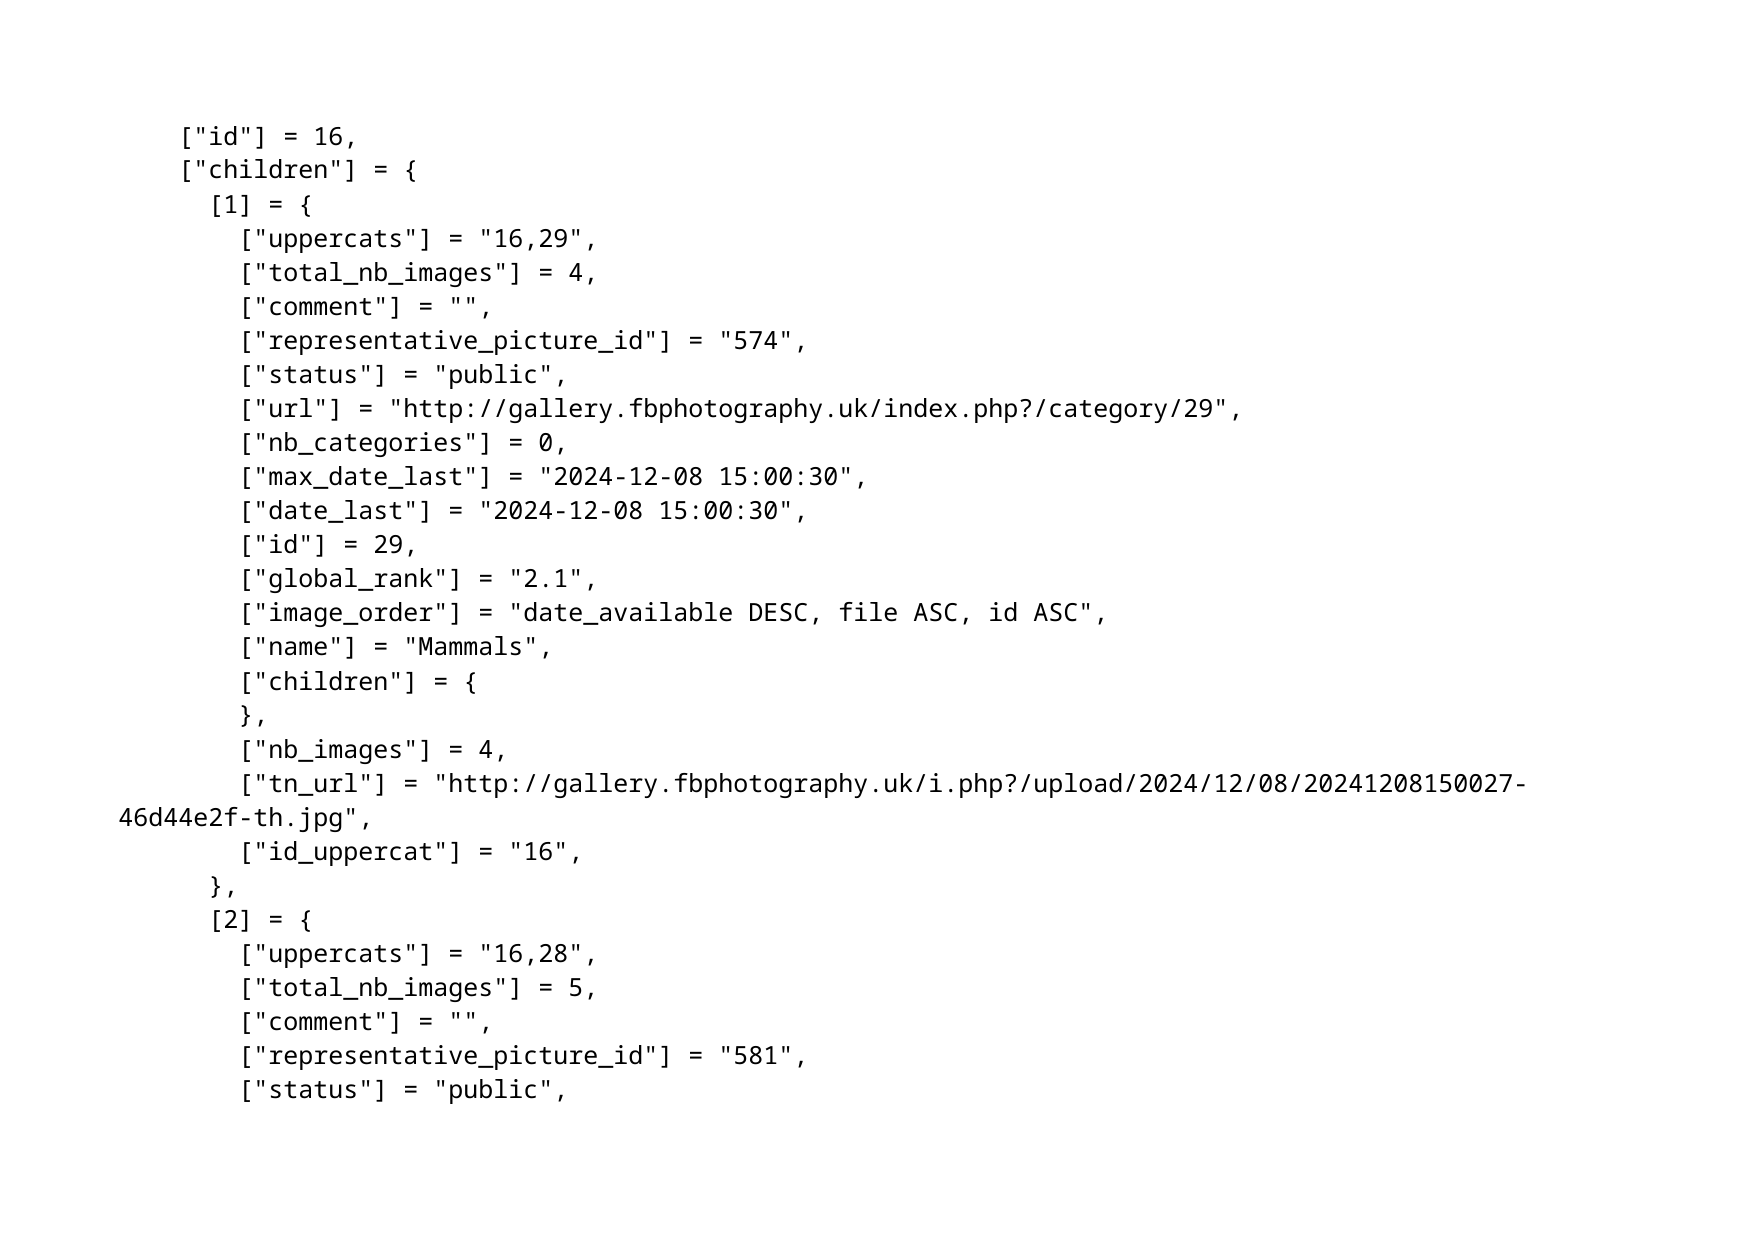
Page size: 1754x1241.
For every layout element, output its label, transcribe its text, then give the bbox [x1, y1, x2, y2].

text ["id_uppercat"] = "16", [118, 833, 1636, 867]
text ["nb_categories"] = 0, [118, 425, 1636, 459]
text ["global_rank"] = "2.1", [118, 561, 1636, 595]
text ["status"] = "public", [118, 1072, 1636, 1106]
text ["uppercats"] = "16,28", [118, 936, 1636, 970]
text ["date_last"] = "2024-12-08 15:00:30", [118, 493, 1636, 527]
text ["id"] = 29, [118, 527, 1636, 561]
text ["url"] = "http://gallery.fbphotography.uk/index.php?/category/29", [118, 391, 1636, 425]
text ["representative_picture_id"] = "581", [118, 1038, 1636, 1072]
text ["children"] = { [118, 152, 1636, 186]
text ["nb_images"] = 4, [118, 731, 1636, 765]
text ["children"] = { [118, 663, 1636, 697]
text ["total_nb_images"] = 5, [118, 970, 1636, 1004]
text ["status"] = "public", [118, 357, 1636, 391]
text ["representative_picture_id"] = "574", [118, 322, 1636, 357]
text [1] = { [118, 186, 1636, 220]
text ["comment"] = "", [118, 1004, 1636, 1038]
text ["tn_url"] = "http://gallery.fbphotography.uk/i.php?/upload/2024/12/08/20241208150027-46d44e2f-th.jpg", [118, 765, 1636, 833]
text ["name"] = "Mammals", [118, 629, 1636, 663]
text ["comment"] = "", [118, 288, 1636, 322]
text }, [118, 867, 1636, 902]
text }, [118, 697, 1636, 731]
text ["image_order"] = "date_available DESC, file ASC, id ASC", [118, 595, 1636, 629]
text ["max_date_last"] = "2024-12-08 15:00:30", [118, 459, 1636, 493]
text ["uppercats"] = "16,29", [118, 220, 1636, 254]
text ["id"] = 16, [118, 118, 1636, 152]
text ["total_nb_images"] = 4, [118, 254, 1636, 288]
text [2] = { [118, 902, 1636, 936]
